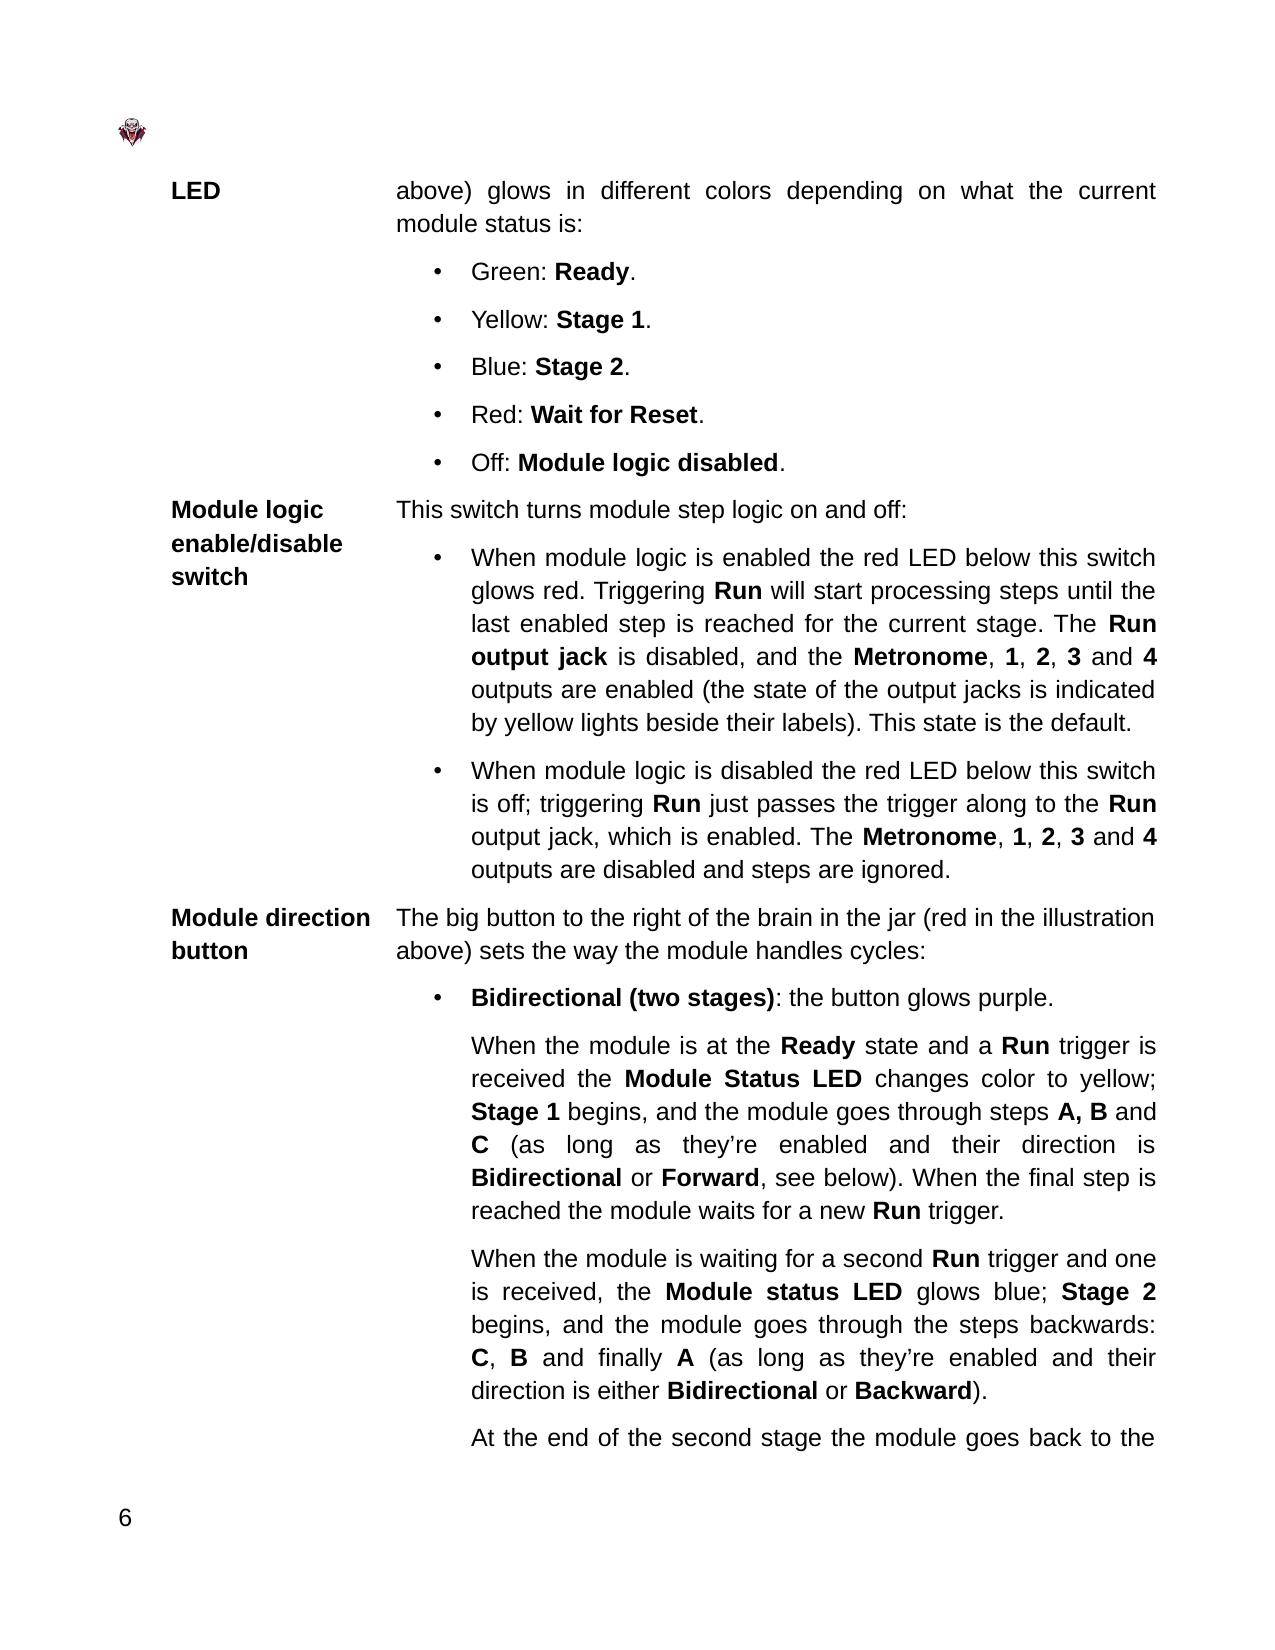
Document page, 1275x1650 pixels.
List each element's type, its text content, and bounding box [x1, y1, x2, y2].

table_cell Module direction button [171, 903, 396, 1452]
table_cell This switch turns module step logic on and off: When module logic is enabled the red LED below this switch glows red. Triggering Run will start processing steps until the last enabled step is reached for the current stage. The Run output jack is disabled, and the Metronome, 1, 2, 3 and 4 outputs are enabled (the state of the output jacks is indicated by yellow lights beside their labels). This state is the default. When module logic is disabled the red LED below this switch is off; triggering Run just passes the trigger along to the Run output jack, which is enabled. The Metronome, 1, 2, 3 and 4 outputs are disabled and steps are ignored. [396, 496, 1157, 903]
table_cell The big button to the right of the brain in the jar (red in the illustration above) sets the way the module handles cycles: Bidirectional (two stages): the button glows purple. When the module is at the Ready state and a Run trigger is received the Module Status LED changes color to yellow; Stage 1 begins, and the module goes through steps A, B and C (as long as they’re enabled and their direction is Bidirectional or Forward, see below). When the final step is reached the module waits for a new Run trigger. When the module is waiting for a second Run trigger and one is received, the Module status LED glows blue; Stage 2 begins, and the module goes through the steps backwards: C, B and finally A (as long as they’re enabled and their direction is either Bidirectional or Backward). At the end of the second stage the module goes back to the [396, 903, 1157, 1452]
table_cell [118, 176, 171, 496]
table_cell above) glows in different colors depending on what the current module status is: Green: Ready. Yellow: Stage 1. Blue: Stage 2. Red: Wait for Reset. Off: Module logic disabled. [396, 176, 1157, 496]
table_cell [118, 496, 171, 903]
table_cell Module logic enable/disable switch [171, 496, 396, 903]
table_cell LED [171, 176, 396, 496]
table_cell [118, 903, 171, 1452]
